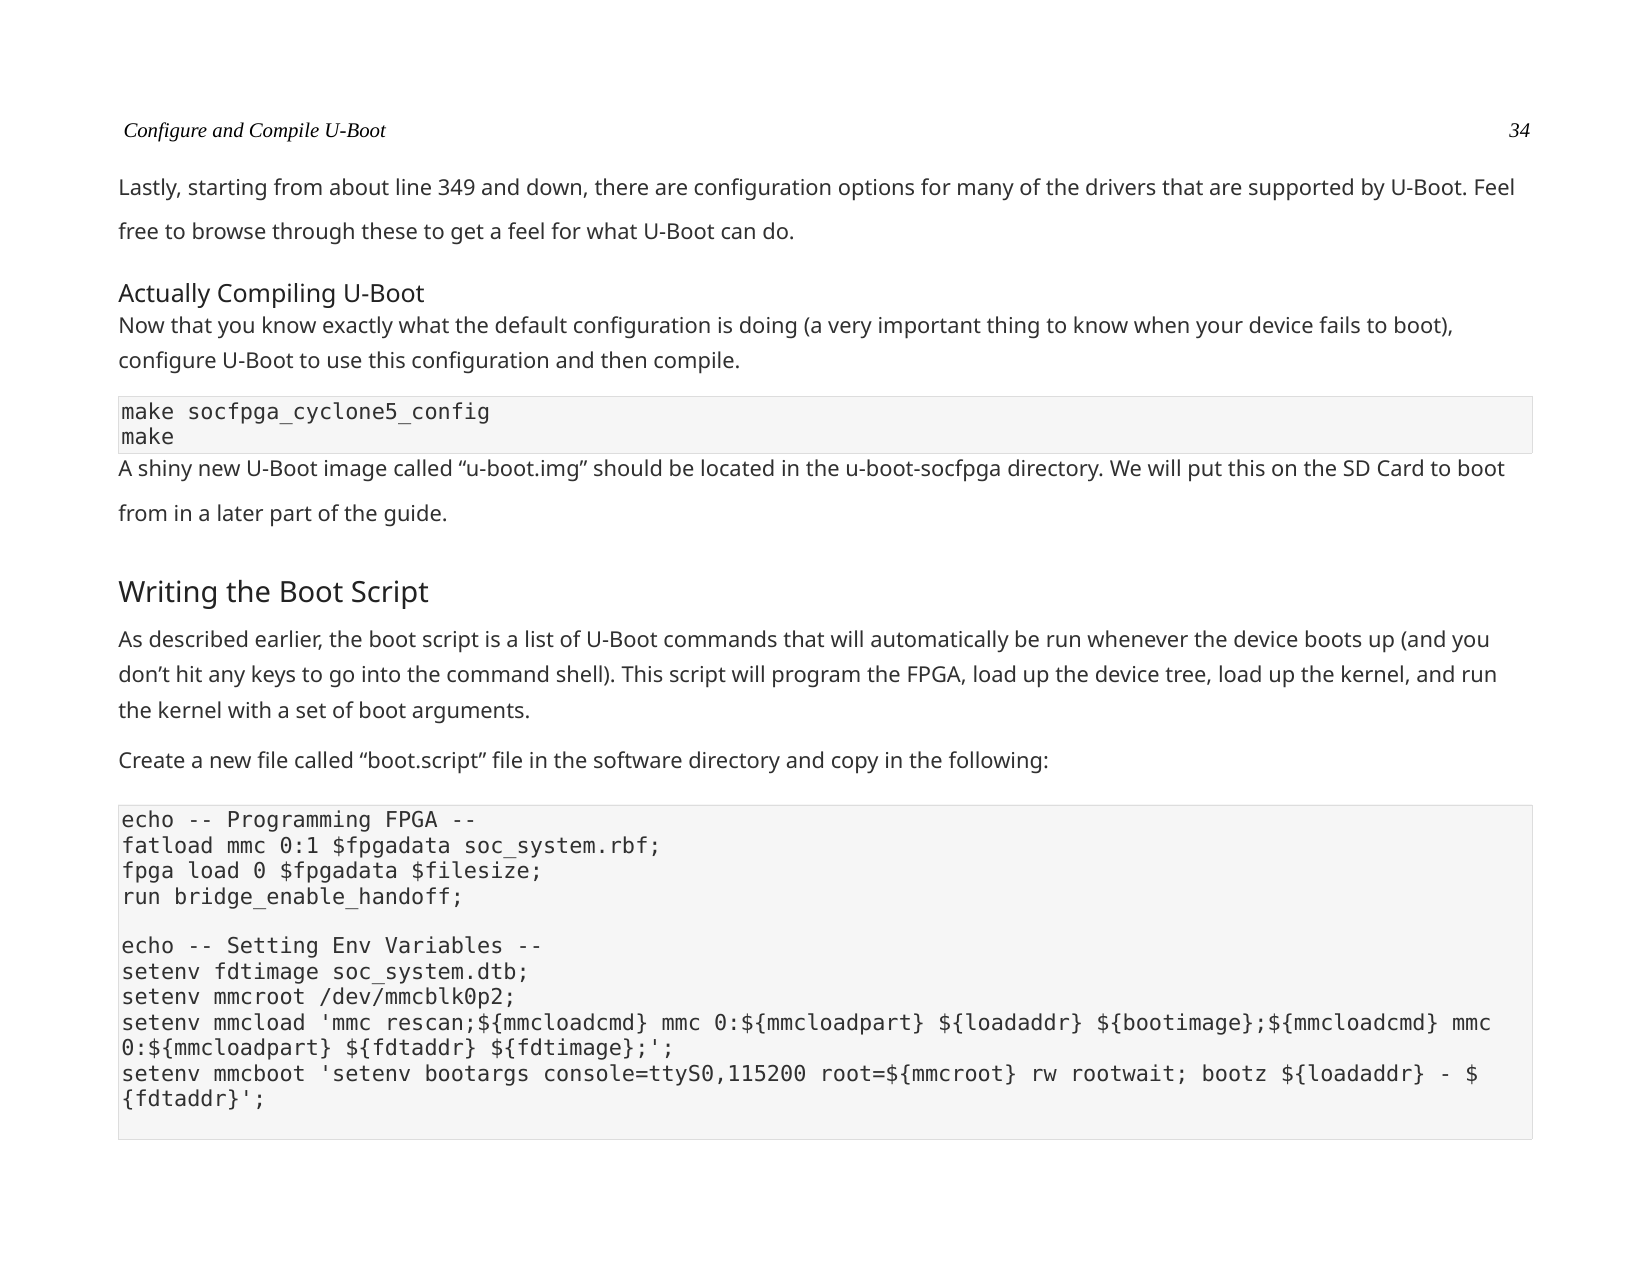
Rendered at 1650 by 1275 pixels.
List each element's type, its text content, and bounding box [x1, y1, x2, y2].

text setenv mmcroot /dev/mmcblk0p2; [119, 981, 1532, 1007]
text A shiny new U-Boot image called “u-boot.img” should be located in the u-boot-socfpga directory. We will put this on the SD Card to boot from in a later part of the guide. [118, 454, 1532, 527]
text make socfpga_cyclone5_config [119, 397, 1532, 421]
text echo -- Programming FPGA -- [119, 806, 1532, 830]
text setenv fdtimage soc_system.dtb; [119, 956, 1532, 981]
text echo -- Setting Env Variables -- [119, 930, 1532, 956]
text setenv mmcload 'mmc rescan;${mmcloadcmd} mmc 0:${mmcloadpart} ${loadaddr} ${bootimage};${mmcloadcmd} mmc 0:${mmcloadpart} ${fdtaddr} ${fdtimage};'; [119, 1007, 1532, 1058]
subtitle Actually Compiling U-Boot [118, 276, 1532, 310]
text Lastly, starting from about line 349 and down, there are configuration options for many of the drivers that are supported by U-Boot. Feel free to browse through these to get a feel for what U-Boot can do. [118, 172, 1532, 246]
text fatload mmc 0:1 $fpgadata soc_system.rbf; [119, 830, 1532, 856]
text As described earlier, the boot script is a list of U-Boot commands that will automatically be run whenever the device boots up (and you don’t hit any keys to go into the command shell). This script will program the FPGA, load up the device tree, load up the kernel, and run the kernel with a set of boot arguments. [118, 623, 1532, 725]
text Now that you know exactly what the default configuration is doing (a very important thing to know when your device fails to boot), configure U-Boot to use this configuration and then compile. [118, 310, 1532, 375]
text fpga load 0 $fpgadata $filesize; [119, 856, 1532, 881]
text make [119, 421, 1532, 453]
text setenv mmcboot 'setenv bootargs console=ttyS0,115200 root=${mmcroot} rw rootwait; bootz ${loadaddr} - ${fdtaddr}'; [119, 1058, 1532, 1109]
text Create a new file called “boot.script” file in the software directory and copy in the following: [118, 745, 1532, 775]
subtitle Writing the Boot Script [118, 571, 1532, 611]
text run bridge_enable_handoff; [119, 881, 1532, 907]
